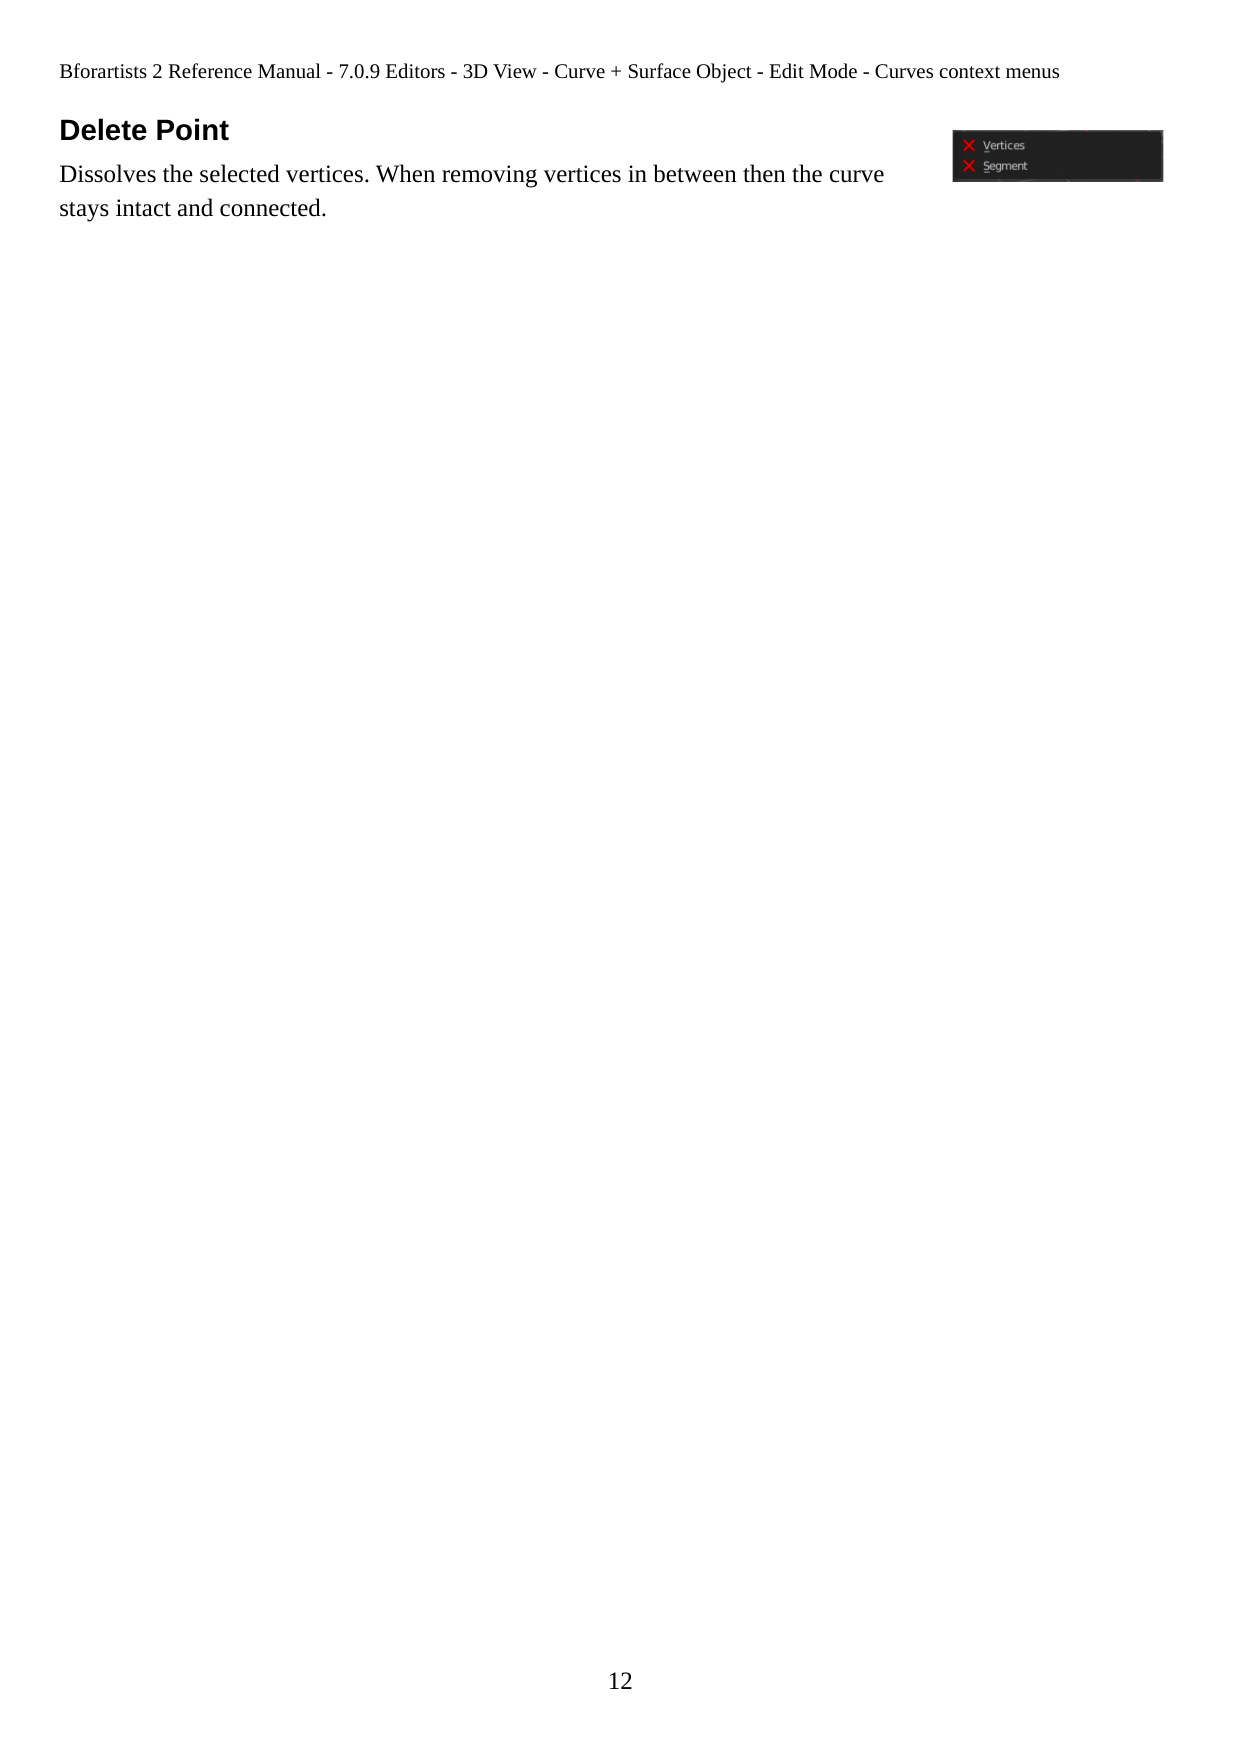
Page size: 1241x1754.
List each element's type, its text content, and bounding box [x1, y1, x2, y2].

picture [952, 130, 1164, 182]
subtitle Delete Point [59, 113, 1181, 146]
text Dissolves the selected vertices. When removing vertices in between then the curve stays intact and connected. [59, 159, 1181, 222]
